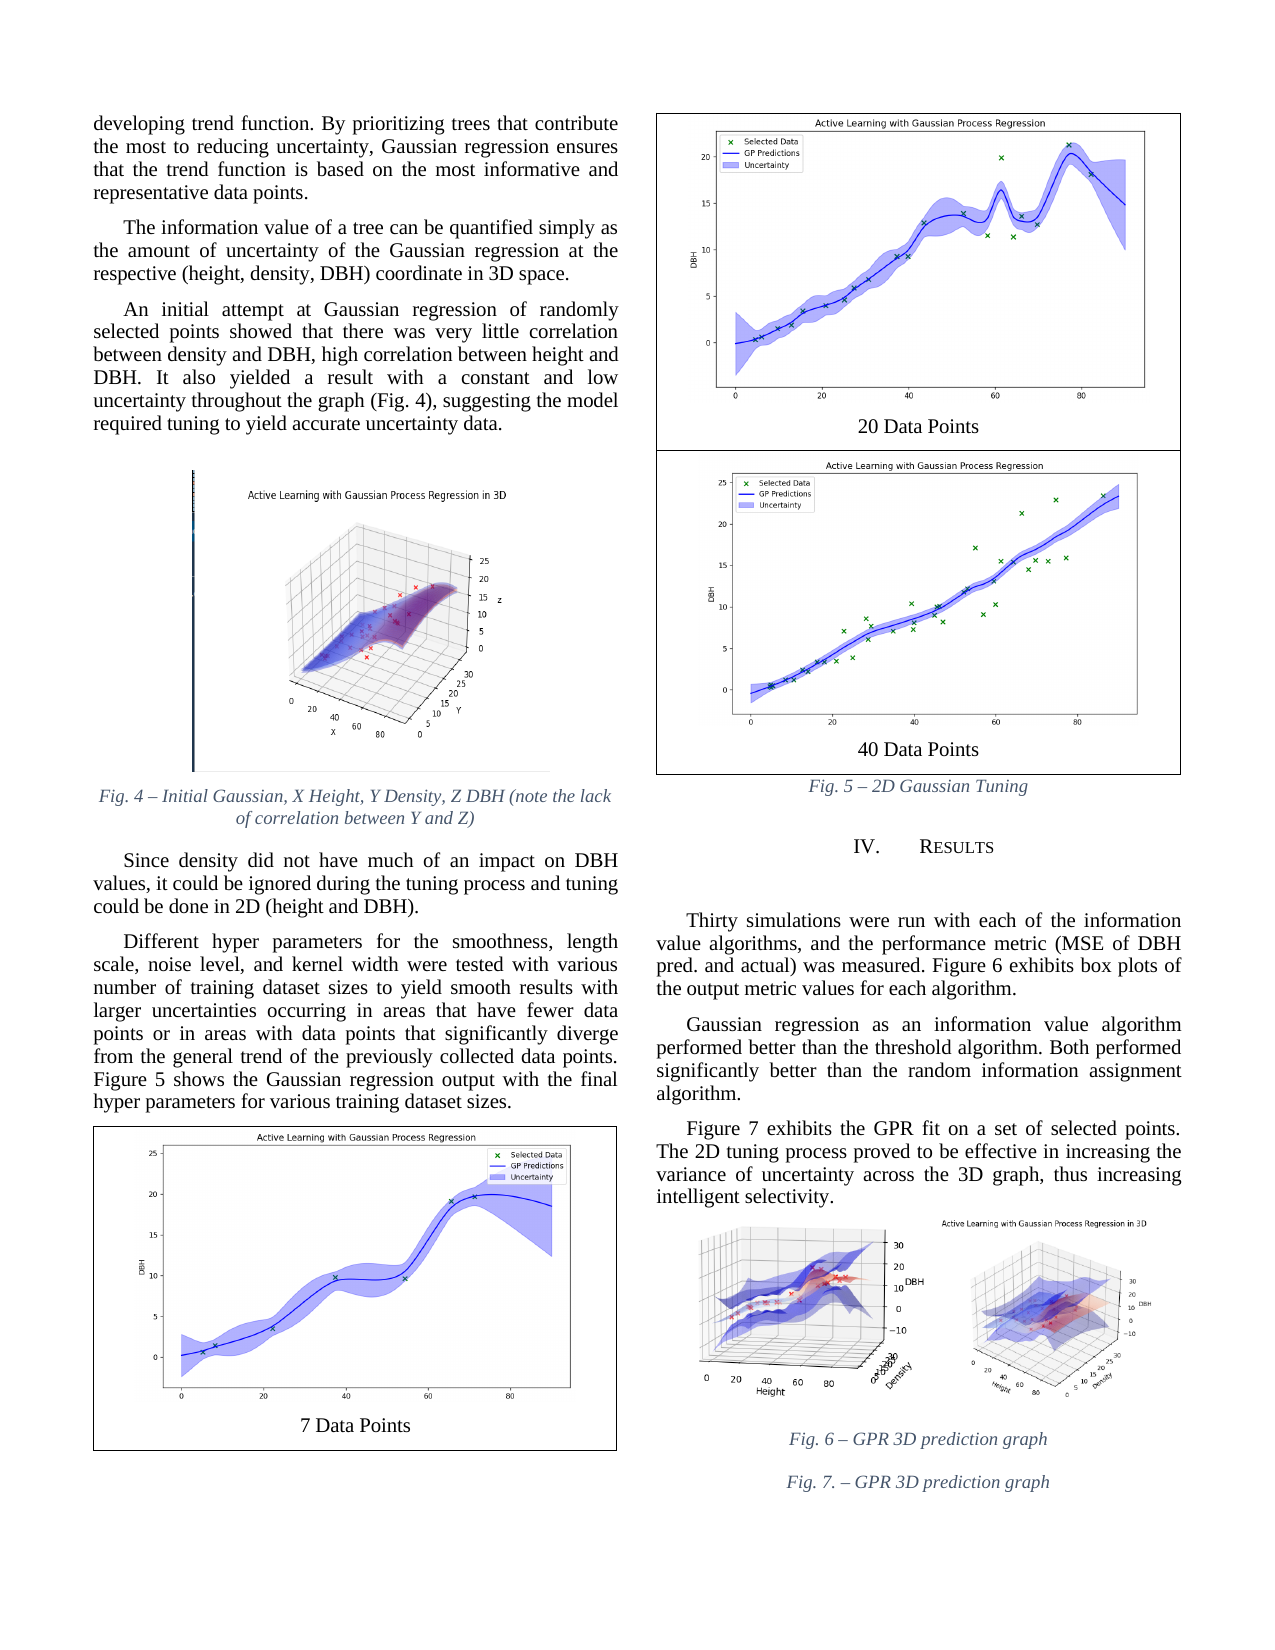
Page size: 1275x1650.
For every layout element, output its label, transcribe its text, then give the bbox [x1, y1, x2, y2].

text Thirty simulations were run with each of the information value algorithms, and the performance metric (MSE of DBH pred. and actual) was measured. Figure 6 exhibits box plots of the output metric values for each algorithm. [656, 909, 1182, 1000]
picture [697, 453, 1140, 726]
picture [134, 1127, 577, 1402]
picture [686, 1210, 926, 1408]
picture [687, 114, 1150, 403]
text Since density did not have much of an impact on DBH values, it could be ignored during the tuning process and tuning could be done in 2D (height and DBH). [93, 849, 619, 918]
subtitle Results [656, 834, 1182, 858]
text Gaussian regression as an information value algorithm performed better than the threshold algorithm. Both performed significantly better than the random information assignment algorithm. [656, 1013, 1182, 1104]
text developing trend function. By prioritizing trees that contribute the most to reducing uncertainty, Gaussian regression ensures that the trend function is based on the most informative and representative data points. [93, 112, 619, 204]
table_cell 20 Data Points [657, 114, 1180, 450]
text An initial attempt at Gaussian regression of randomly selected points showed that there was very little correlation between density and DBH, high correlation between height and DBH. It also yielded a result with a constant and low uncertainty throughout the graph (Fig. 4), suggesting the model required tuning to yield accurate uncertainty data. [93, 298, 619, 435]
table_cell 40 Data Points [657, 451, 1180, 773]
subtitle Data [637, 878, 1182, 903]
picture [192, 470, 550, 772]
text Fig. 4 – Initial Gaussian, X Height, Y Density, Z DBH (note the lack of correlation between Y and Z) [93, 785, 619, 828]
text Fig. 6 – GPR 3D prediction graph [656, 1428, 1182, 1450]
picture [930, 1210, 1155, 1416]
text The information value of a tree can be quantified simply as the amount of uncertainty of the Gaussian regression at the respective (height, density, DBH) coordinate in 3D space. [93, 217, 619, 285]
text Fig. 7. – GPR 3D prediction graph [656, 1471, 1182, 1492]
table_header 7 Data Points [94, 1127, 616, 1449]
text Fig. 5 – 2D Gaussian Tuning [656, 774, 1182, 796]
text Different hyper parameters for the smoothness, length scale, noise level, and kernel width were tested with various number of training dataset sizes to yield smooth results with larger uncertainties occurring in areas that have fewer data points or in areas with data points that significantly diverge from the general trend of the previously collected data points. Figure 5 shows the Gaussian regression output with the final hyper parameters for various training dataset sizes. [93, 930, 619, 1113]
text Figure 7 exhibits the GPR fit on a set of selected points. The 2D tuning process proved to be effective in increasing the variance of uncertainty across the 3D graph, thus increasing intelligent selectivity. [656, 1117, 1182, 1208]
